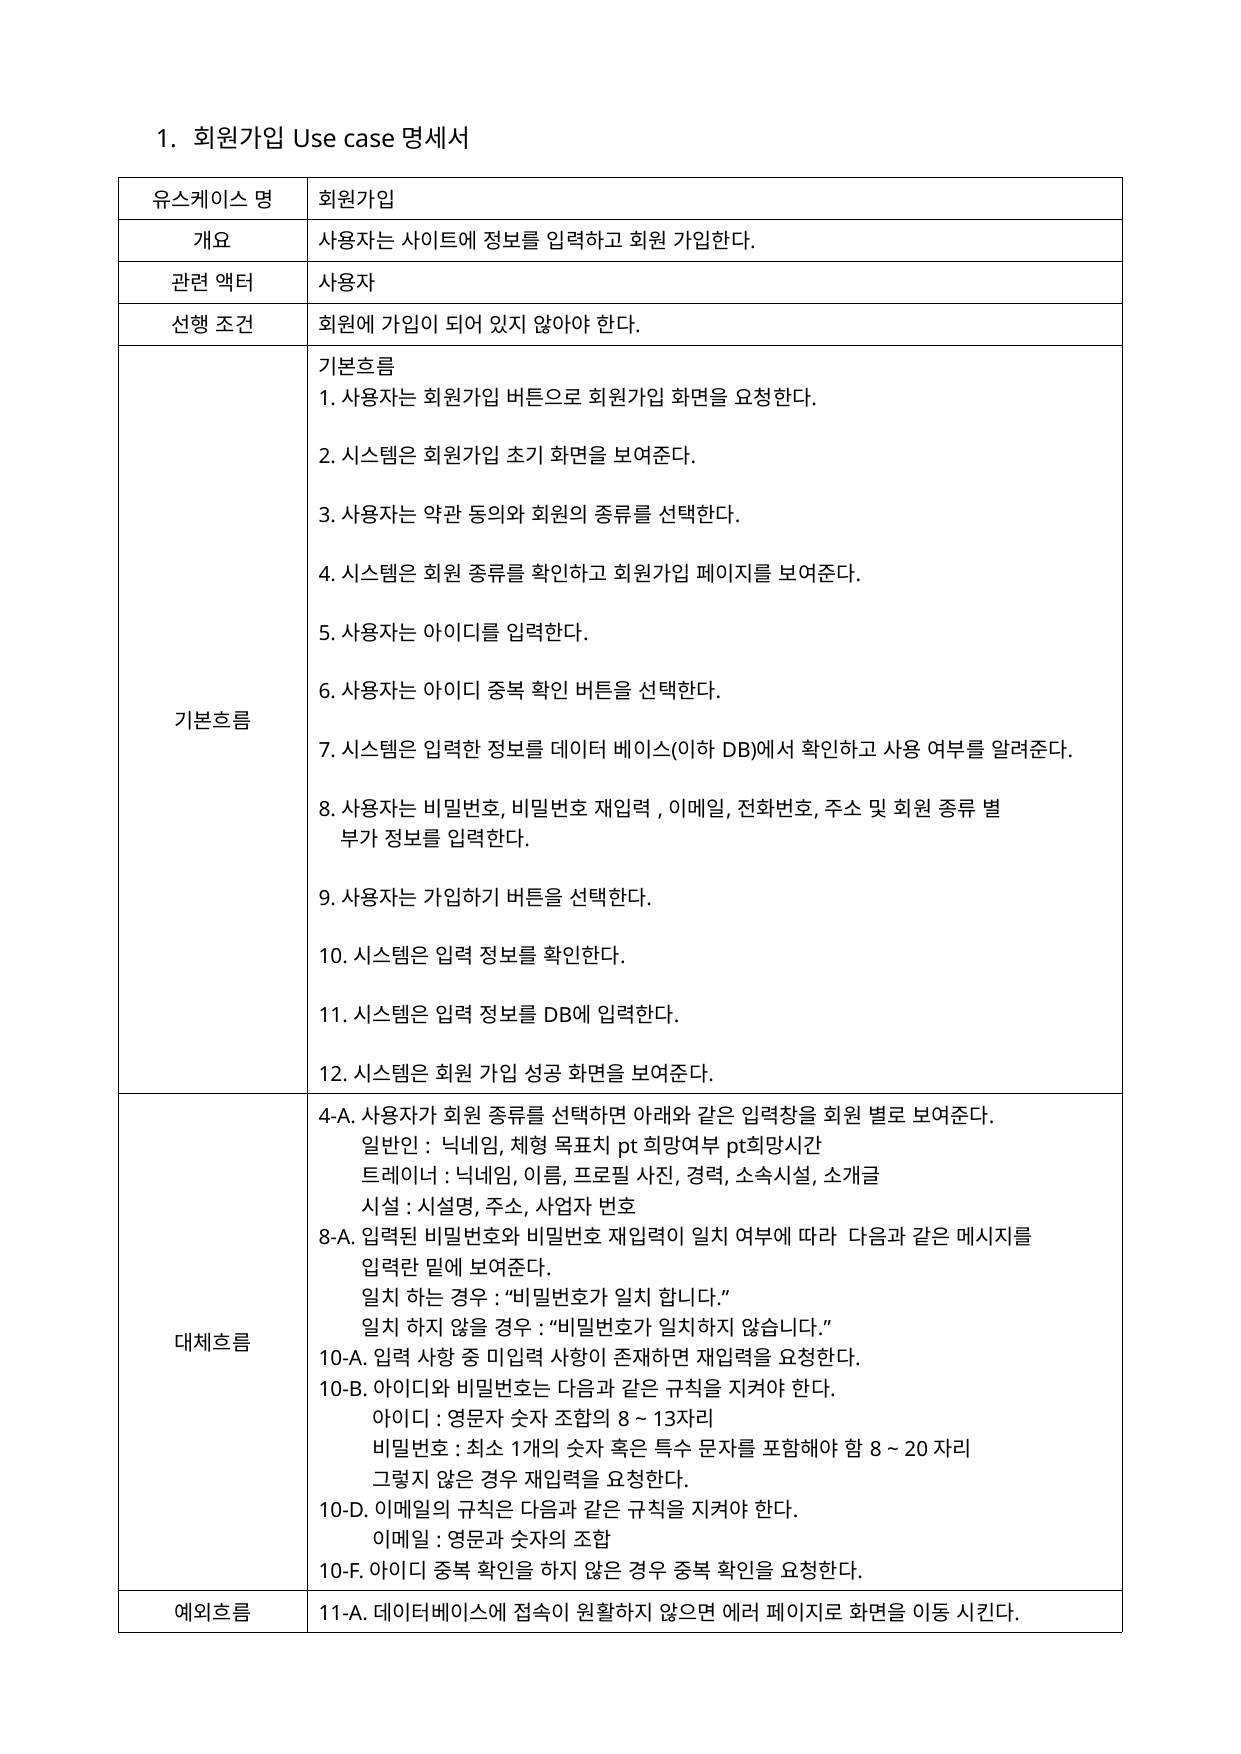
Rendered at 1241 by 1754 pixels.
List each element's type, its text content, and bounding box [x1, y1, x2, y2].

table_cell 4-A. 사용자가 회원 종류를 선택하면 아래와 같은 입력창을 회원 별로 보여준다. 일반인 : 닉네임, 체형 목표치 pt 희망여부 pt희망시간 트레이너 : 닉네임, 이름, 프로필 사진, 경력, 소속시설, 소개글 시설 : 시설명, 주소, 사업자 번호 8-A. 입력된 비밀번호와 비밀번호 재입력이 일치 여부에 따라 다음과 같은 메시지를 입력란 밑에 보여준다. 일치 하는 경우 : “비밀번호가 일치 합니다.” 일치 하지 않을 경우 : “비밀번호가 일치하지 않습니다.” 10-A. 입력 사항 중 미입력 사항이 존재하면 재입력을 요청한다. 10-B. 아이디와 비밀번호는 다음과 같은 규칙을 지켜야 한다. 아이디 : 영문자 숫자 조합의 8 ~ 13자리 비밀번호 : 최소 1개의 숫자 혹은 특수 문자를 포함해야 함 8 ~ 20 자리 그렇지 않은 경우 재입력을 요청한다. 10-D. 이메일의 규칙은 다음과 같은 규칙을 지켜야 한다. 이메일 : 영문과 숫자의 조합 10-F. 아이디 중복 확인을 하지 않은 경우 중복 확인을 요청한다. [308, 1094, 1122, 1590]
table_cell 예외흐름 [119, 1591, 307, 1632]
table_cell 개요 [119, 220, 307, 261]
table_cell 선행 조건 [119, 304, 307, 344]
table_cell 사용자는 사이트에 정보를 입력하고 회원 가입한다. [308, 220, 1122, 261]
table_header 유스케이스 명 [119, 178, 307, 219]
table_cell 사용자 [308, 262, 1122, 303]
table_cell 기본흐름 [119, 346, 307, 1093]
table_cell 기본흐름 1. 사용자는 회원가입 버튼으로 회원가입 화면을 요청한다. 2. 시스템은 회원가입 초기 화면을 보여준다. 3. 사용자는 약관 동의와 회원의 종류를 선택한다. 4. 시스템은 회원 종류를 확인하고 회원가입 페이지를 보여준다. 5. 사용자는 아이디를 입력한다. 6. 사용자는 아이디 중복 확인 버튼을 선택한다. 7. 시스템은 입력한 정보를 데이터 베이스(이하 DB)에서 확인하고 사용 여부를 알려준다. 8. 사용자는 비밀번호, 비밀번호 재입력 , 이메일, 전화번호, 주소 및 회원 종류 별 부가 정보를 입력한다. 9. 사용자는 가입하기 버튼을 선택한다. 10. 시스템은 입력 정보를 확인한다. 11. 시스템은 입력 정보를 DB에 입력한다. 12. 시스템은 회원 가입 성공 화면을 보여준다. [308, 346, 1122, 1093]
table_cell 회원에 가입이 되어 있지 않아야 한다. [308, 304, 1122, 344]
table_cell 대체흐름 [119, 1094, 307, 1590]
table_cell 11-A. 데이터베이스에 접속이 원활하지 않으면 에러 페이지로 화면을 이동 시킨다. [308, 1591, 1122, 1632]
table_header 회원가입 [308, 178, 1122, 219]
table_cell 관련 액터 [119, 262, 307, 303]
list 회원가입 Use case 명세서 [156, 118, 1122, 154]
